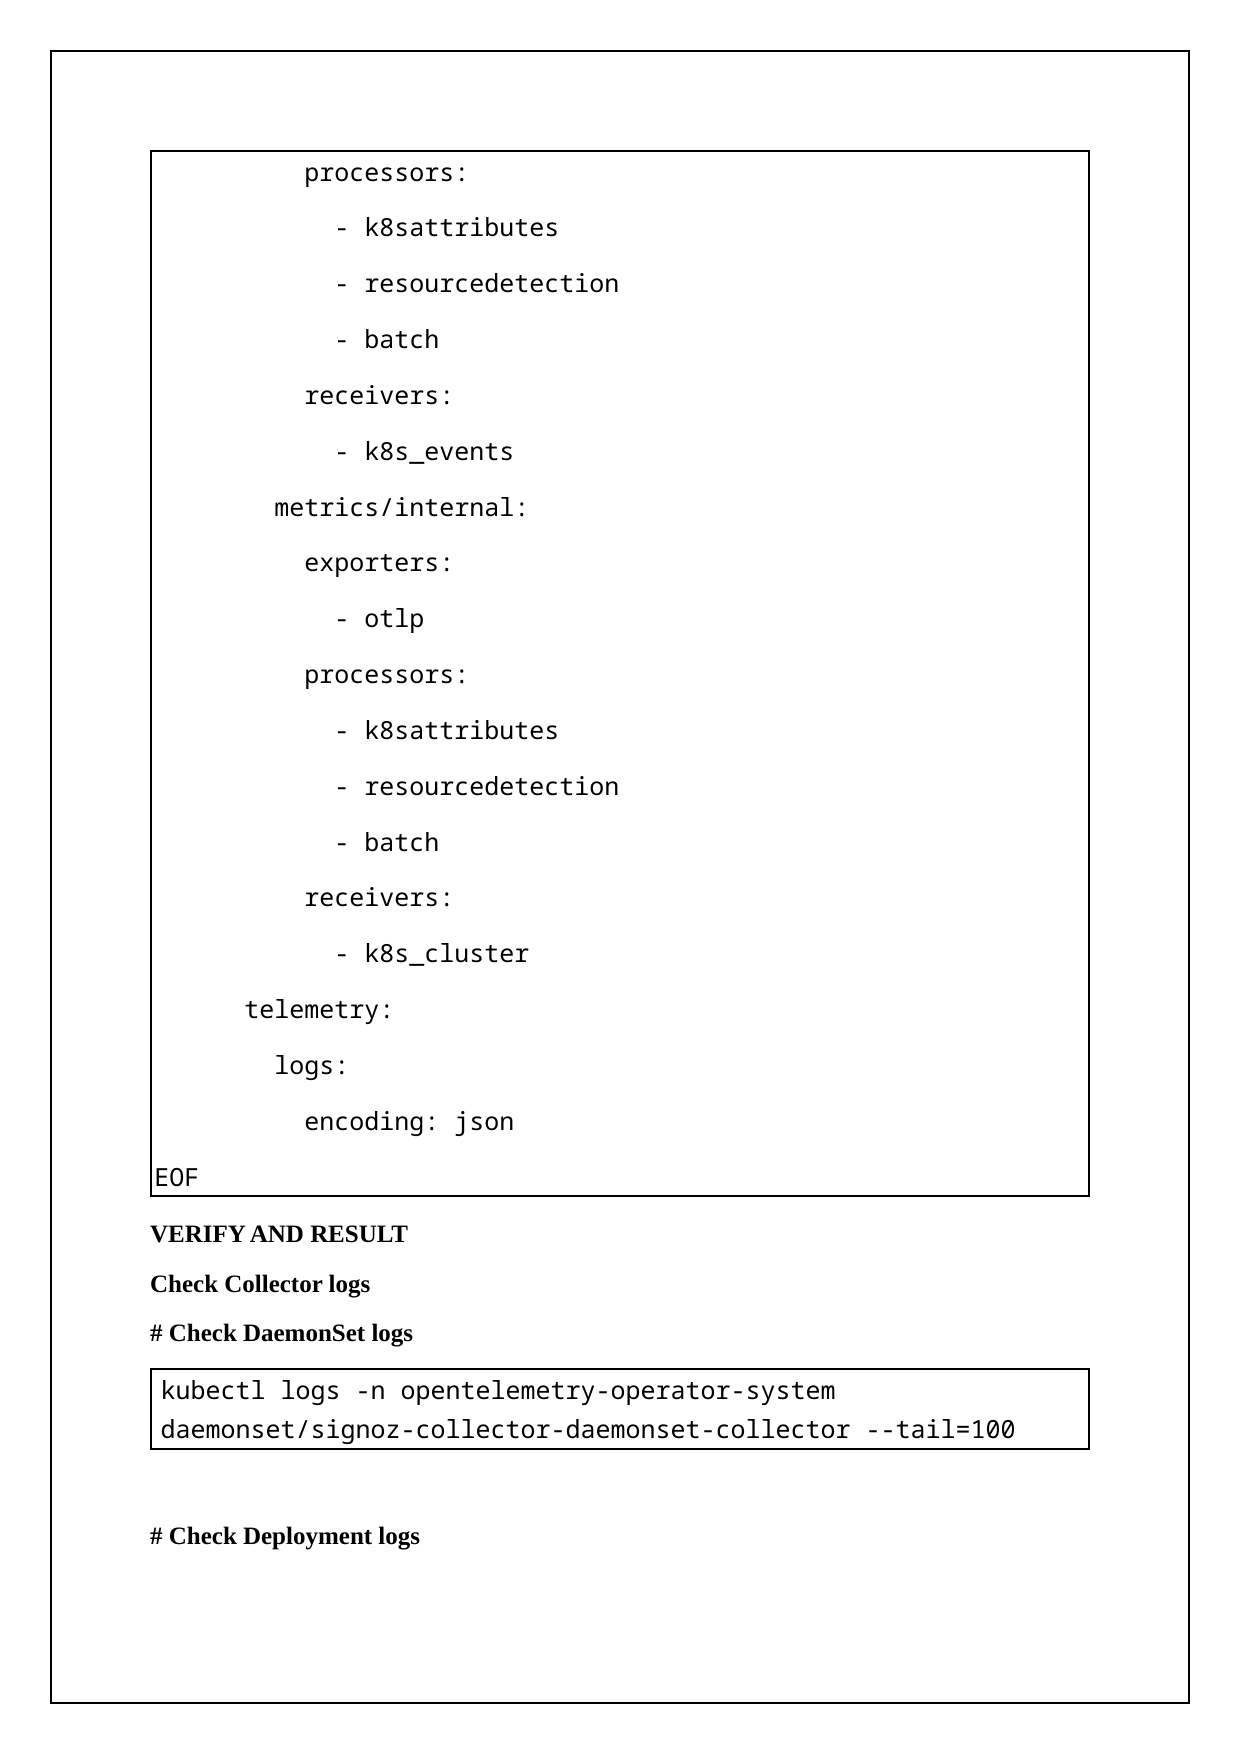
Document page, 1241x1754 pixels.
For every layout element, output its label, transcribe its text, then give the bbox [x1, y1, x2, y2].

text - otlp [152, 597, 1088, 635]
text - batch [152, 820, 1088, 858]
text # Check DaemonSet logs [150, 1318, 1090, 1347]
text receivers: [152, 876, 1088, 914]
text encoding: json [152, 1099, 1088, 1137]
text - resourcedetection [152, 764, 1088, 802]
text VERIFY AND RESULT [150, 1219, 1090, 1248]
text logs: [152, 1043, 1088, 1082]
text - resourcedetection [152, 262, 1088, 300]
text kubectl logs -n opentelemetry-operator-system daemonset/signoz-collector-daemonset-collector --tail=100 [152, 1370, 1088, 1448]
text - k8sattributes [152, 708, 1088, 747]
text - batch [152, 317, 1088, 356]
text # Check Deployment logs [150, 1521, 1090, 1550]
text exporters: [152, 541, 1088, 579]
text Check Collector logs [150, 1269, 1090, 1298]
text processors: [152, 652, 1088, 691]
text - k8s_cluster [152, 932, 1088, 970]
text metrics/internal: [152, 485, 1088, 523]
text receivers: [152, 373, 1088, 412]
text processors: [152, 152, 1088, 188]
text EOF [152, 1155, 1088, 1195]
text - k8sattributes [152, 206, 1088, 244]
text - k8s_events [152, 429, 1088, 467]
text telemetry: [152, 987, 1088, 1026]
